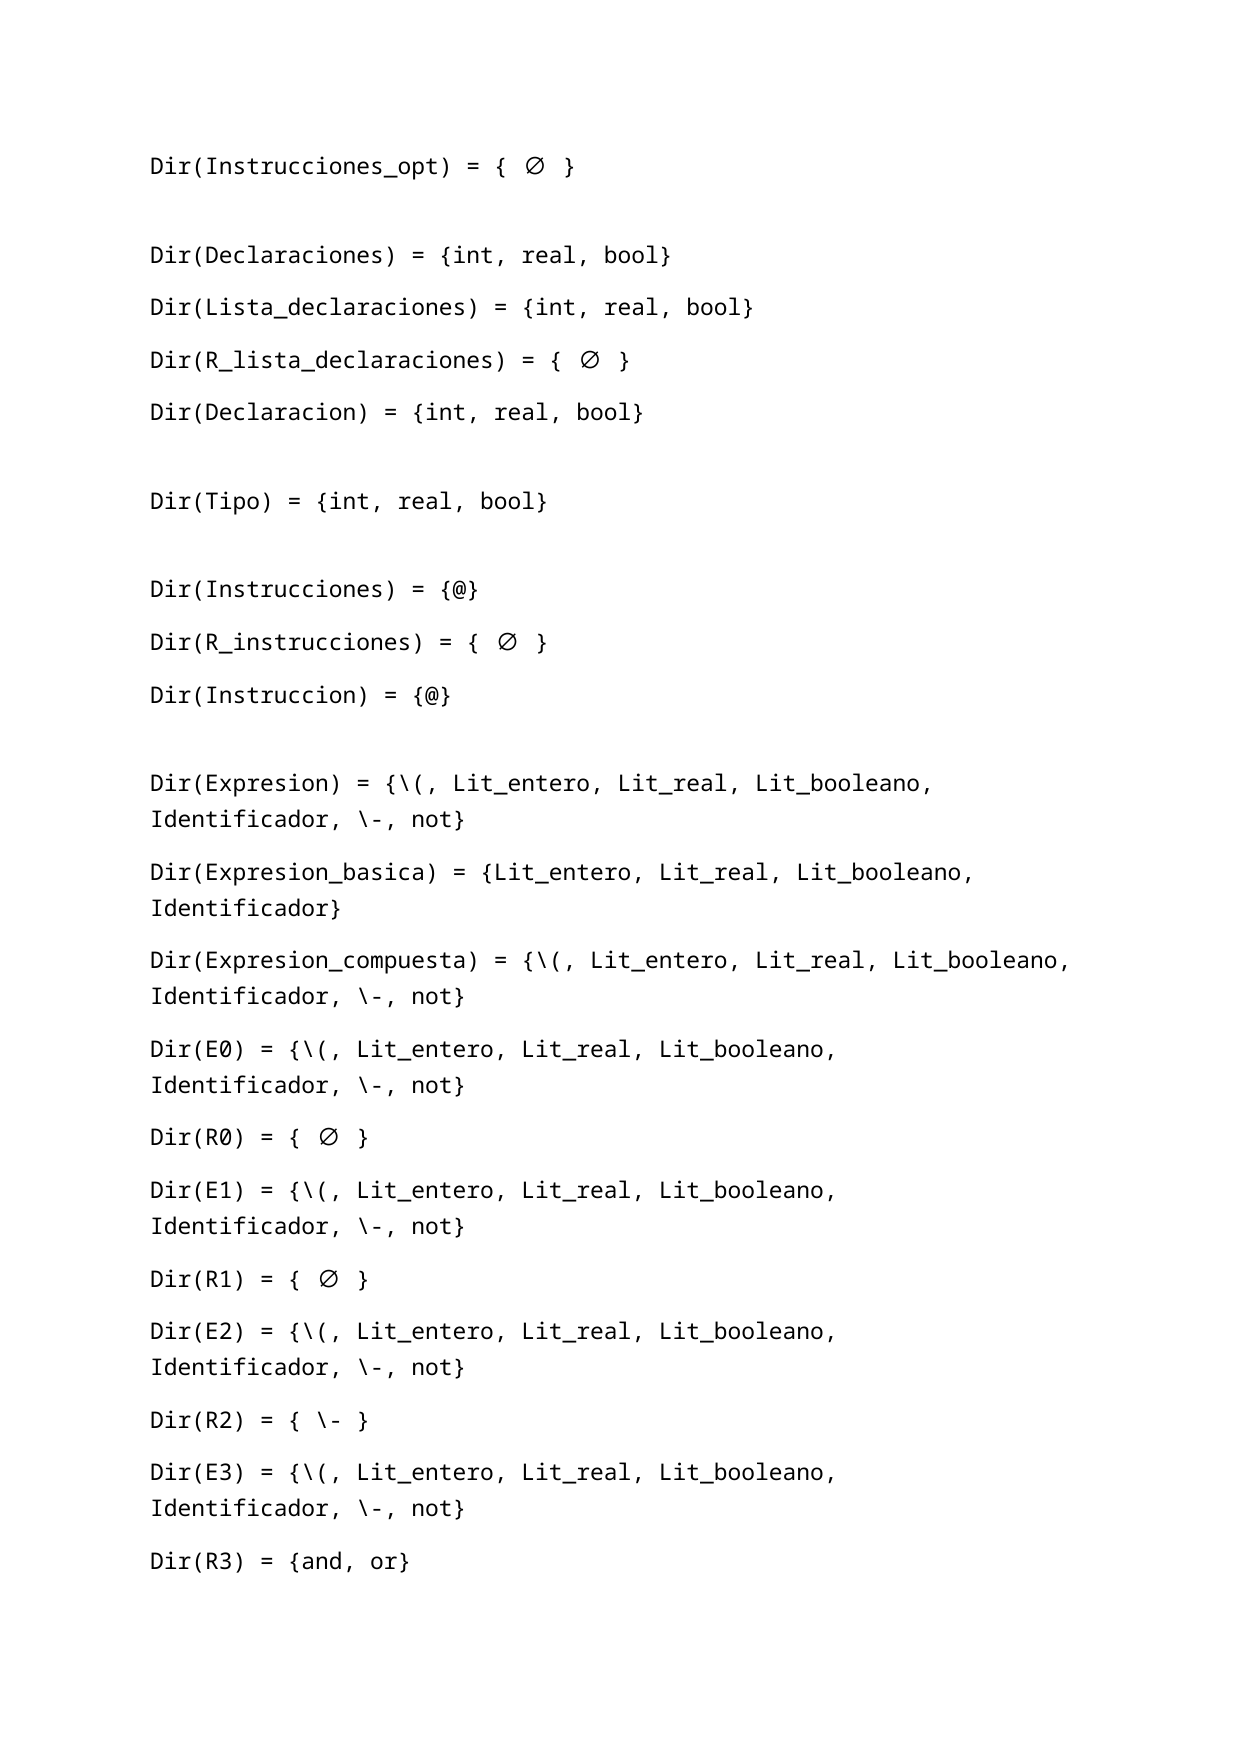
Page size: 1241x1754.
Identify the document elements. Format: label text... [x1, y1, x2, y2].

text Dir(R_lista_declaraciones) = { ∅ } [150, 344, 1090, 375]
text Dir(E3) = {\(, Lit_entero, Lit_real, Lit_booleano, Identificador, \-, not} [150, 1456, 1090, 1523]
text Dir(Declaracion) = {int, real, bool} [150, 396, 1090, 428]
text Dir(Instruccion) = {@} [150, 679, 1090, 710]
text Dir(Expresion) = {\(, Lit_entero, Lit_real, Lit_booleano, Identificador, \-, not} [150, 767, 1090, 834]
text Dir(R_instrucciones) = { ∅ } [150, 626, 1090, 657]
text Dir(R0) = { ∅ } [150, 1121, 1090, 1153]
text Dir(Instrucciones_opt) = { ∅ } [150, 150, 1090, 181]
text Dir(E1) = {\(, Lit_entero, Lit_real, Lit_booleano, Identificador, \-, not} [150, 1174, 1090, 1241]
text Dir(Instrucciones) = {@} [150, 573, 1090, 605]
text Dir(R2) = { \- } [150, 1404, 1090, 1435]
text Dir(Tipo) = {int, real, bool} [150, 485, 1090, 516]
text Dir(R1) = { ∅ } [150, 1262, 1090, 1294]
text Dir(E2) = {\(, Lit_entero, Lit_real, Lit_booleano, Identificador, \-, not} [150, 1315, 1090, 1382]
text Dir(Expresion_compuesta) = {\(, Lit_entero, Lit_real, Lit_booleano, Identificador, \-, not} [150, 944, 1090, 1011]
text Dir(Lista_declaraciones) = {int, real, bool} [150, 291, 1090, 322]
text Dir(Expresion_basica) = {Lit_entero, Lit_real, Lit_booleano, Identificador} [150, 856, 1090, 923]
text Dir(E0) = {\(, Lit_entero, Lit_real, Lit_booleano, Identificador, \-, not} [150, 1033, 1090, 1100]
text Dir(R3) = {and, or} [150, 1545, 1090, 1576]
text Dir(Declaraciones) = {int, real, bool} [150, 238, 1090, 270]
